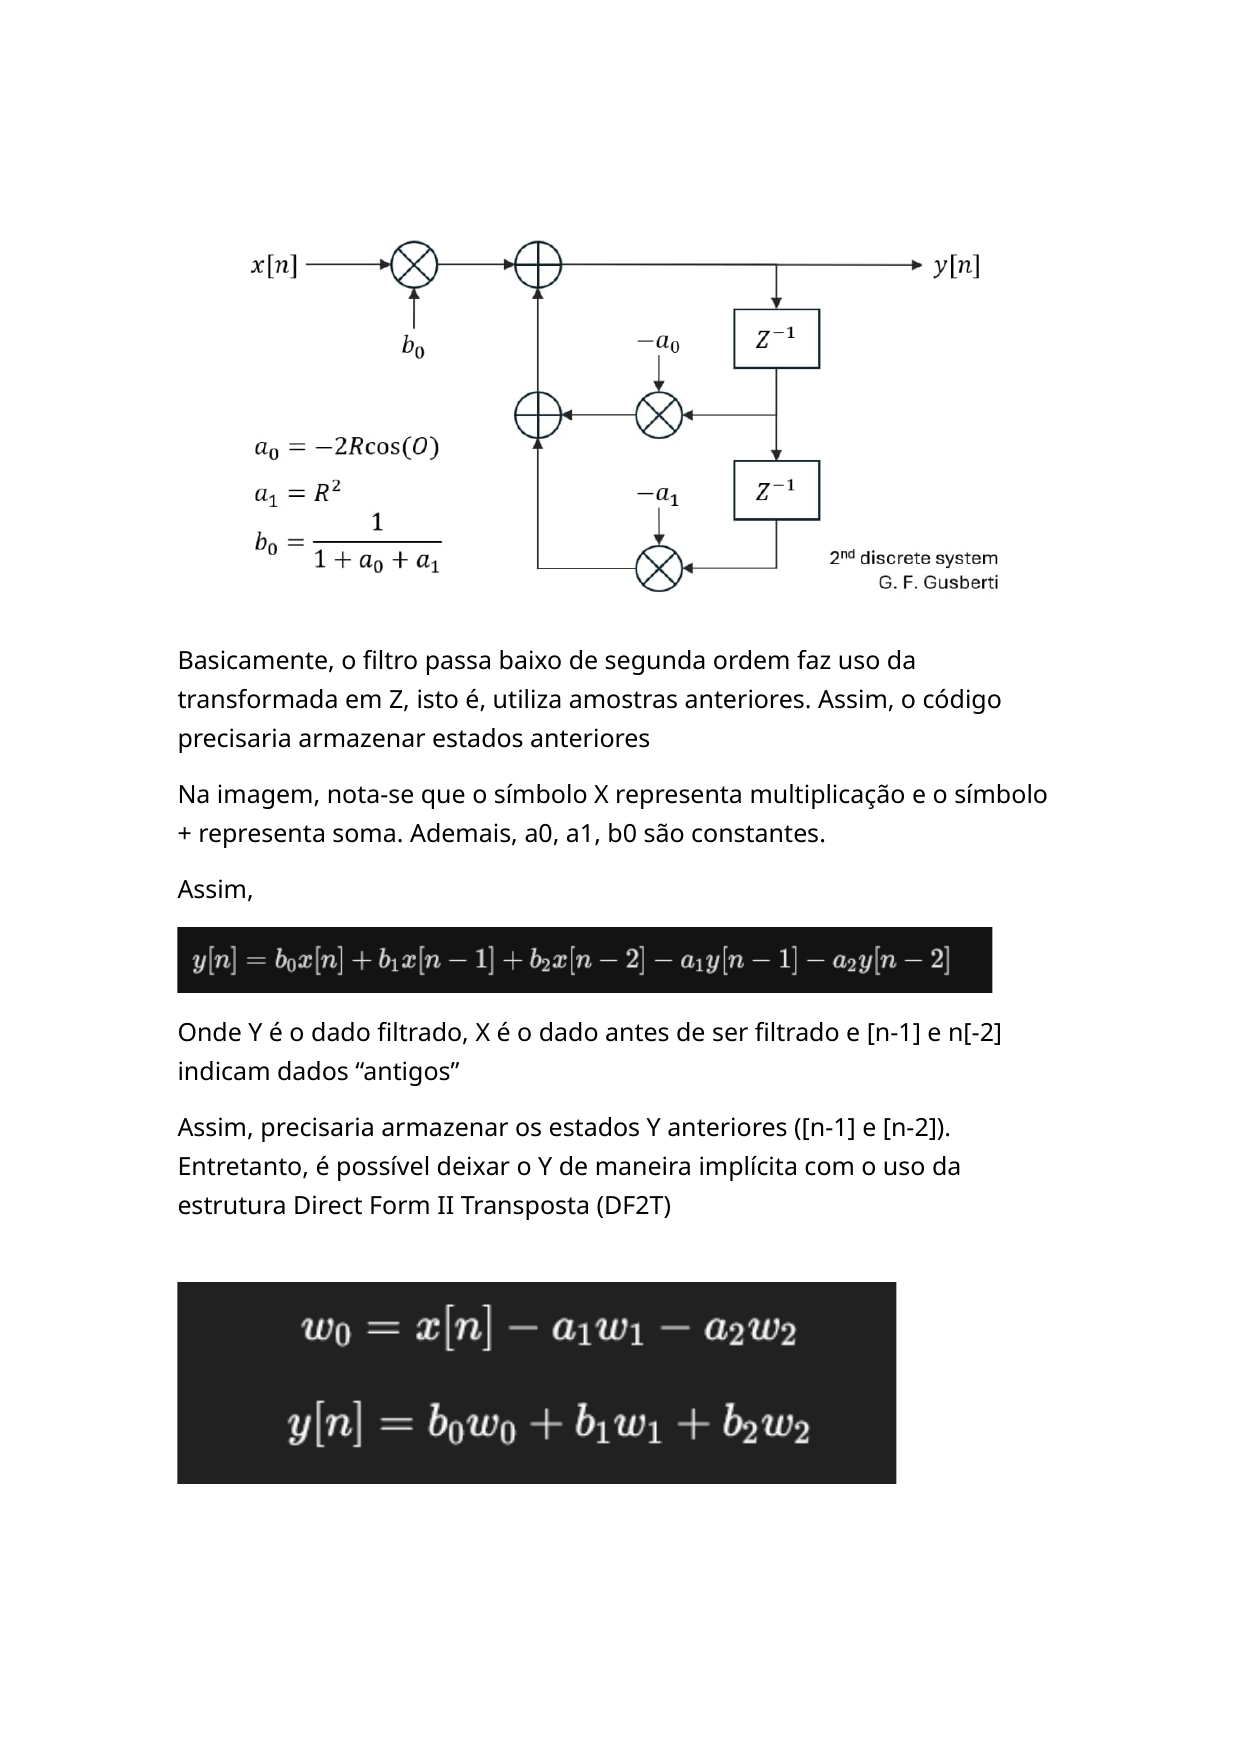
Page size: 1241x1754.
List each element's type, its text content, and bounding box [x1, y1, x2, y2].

picture [177, 1282, 897, 1484]
text Onde Y é o dado filtrado, X é o dado antes de ser filtrado e [n-1] e n[-2] indicam dados “antigos” [177, 1014, 1063, 1087]
text Assim, precisaria armazenar os estados Y anteriores ([n-1] e [n-2]). Entretanto, é possível deixar o Y de maneira implícita com o uso da estrutura Direct Form II Transposta (DF2T) [177, 1109, 1063, 1261]
text Basicamente, o filtro passa baixo de segunda ordem faz uso da transformada em Z, isto é, utiliza amostras anteriores. Assim, o código precisaria armazenar estados anteriores [177, 638, 1063, 755]
text Na imagem, nota-se que o símbolo X representa multiplicação e o símbolo + representa soma. Ademais, a0, a1, b0 são constantes. [177, 777, 1063, 850]
picture [177, 927, 993, 993]
picture [177, 147, 1063, 638]
text Assim, [177, 872, 1063, 906]
